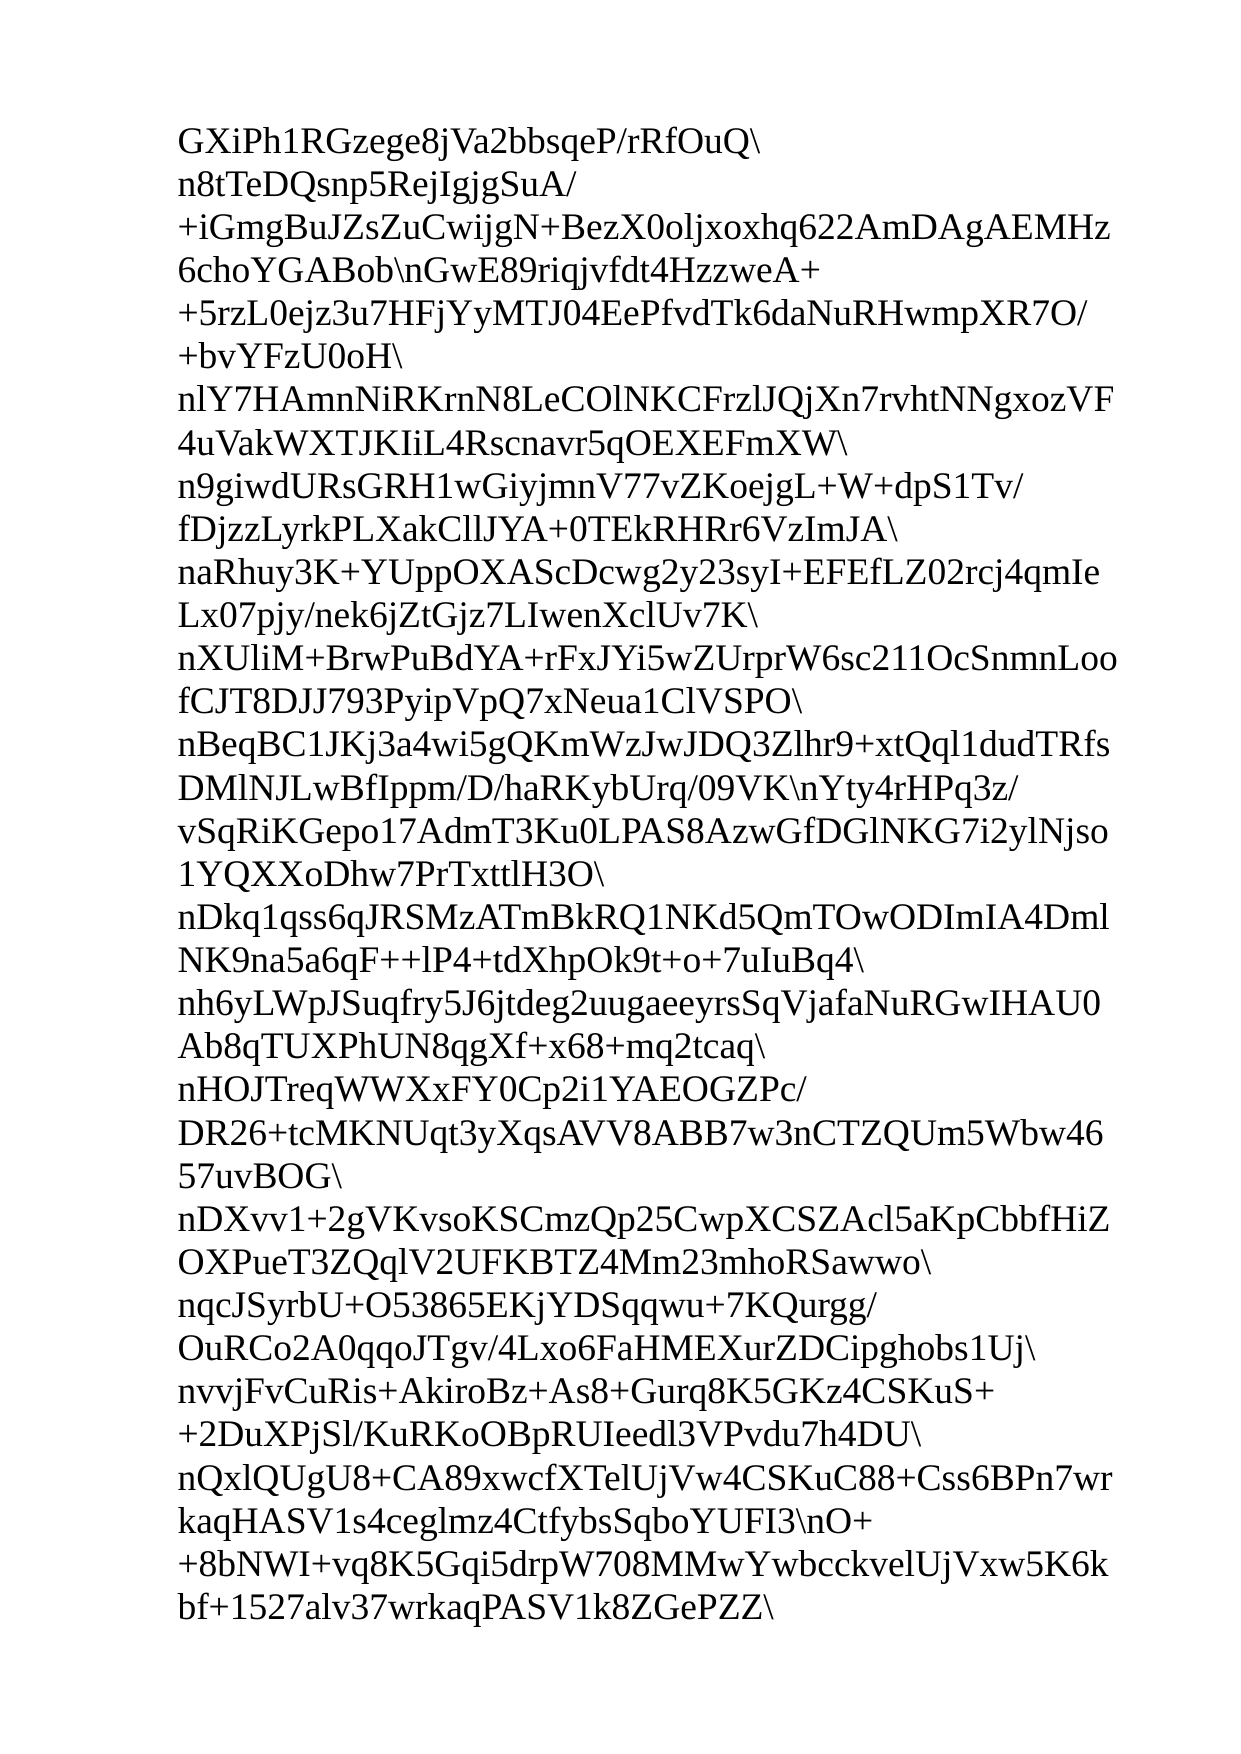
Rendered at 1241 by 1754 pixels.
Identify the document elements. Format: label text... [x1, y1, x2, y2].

list GXiPh1RGzege8jVa2bbsqeP/rRfOuQ\n8tTeDQsnp5RejIgjgSuA/+iGmgBuJZsZuCwijgN+BezX0oljxoxhq622AmDAgAEMHz6choYGABob\nGwE89riqjvfdt4HzzweA++5rzL0ejz3u7HFjYyMTJ04EePfvdTk6daNuRHwmpXR7O/+bvYFzU0oH\nlY7HAmnNiRKrnN8LeCOlNKCFrzlJQjXn7rvhtNNgxozVF4uVakWXTJKIiL4Rscnavr5qOEXEFmXW\n9giwdURsGRH1wGiyjmnV77vZKoejgL+W+dpS1Tv/fDjzzLyrkPLXakCllJYA+0TEkRHRr6VzImJA\naRhuy3K+YUppOXAScDcwg2y23syI+EFEfLZ02rcj4qmIeLx07pjy/nek6jZtGjz7LIwenXclUv7K\nXUliM+BrwPuBdYA+rFxJYi5wZUrprW6sc211OcSnmnLoofCJT8DJJ793PyipVpQ7xNeua1ClVSPO\nBeqBC1JKj3a4wi5gQKmWzJwJDQ3Zlhr9+xtQql1dudTRfsDMlNJLwBfIppm/D/haRKybUrq/09VK\nYty4rHPq3z/vSqRiKGepo17AdmT3Ku0LPAS8AzwGfDGlNKG7i2ylNjso1YQXXoDhw7PrTxttlH3O\nDkq1qss6qJRSMzATmBkRQ1NKd5QmTOwODImIA4DmlNK9na5a6qF++lP4+tdXhpOk9t+o+7uIuBq4\nh6yLWpJSuqfry5J6jtdeg2uugaeeyrsSqVjafaNuRGwIHAU0Ab8qTUXPhUN8qgXf+x68+mq2tcaq\nHOJTreqWWXxFY0Cp2i1YAEOGZPc/DR26+tcMKNUqt3yXqsAVV8ABB7w3nCTZQUm5Wbw4657uvBOG\nDXvv1+2gVKvsoKSCmzQp25CwpXCSZAcl5aKpCbbfHiZOXPueT3ZQqlV2UFKBTZ4Mm23mhoRSawwo\nqcJSyrbU+O53865EKjYDSqqwu+7KQurgg/OuRCo2A0qqoJTgv/4Lxo6FaHMEXurZDCipghobs1Uj\nvvjFvCuRis+AkiroBz+As8+Gurq8K5GKz4CSKuS++2DuXPjSl/KuRKoOBpRUIeedl3VPvdu7h4DU\nQxlQUgU8+CA89xwcfXTelUjVw4CSKuC88+Css6BPn7wrkaqHASV1s4ceglmz4CtfybsSqboYUFI3\nO++8bNWI+vq8K5Gqi5drpW708MMwYwbcckvelUjVxw5K6kbf+1527alv37wrkaqPASV1k8ZGePZZ\ [177, 118, 1122, 1627]
